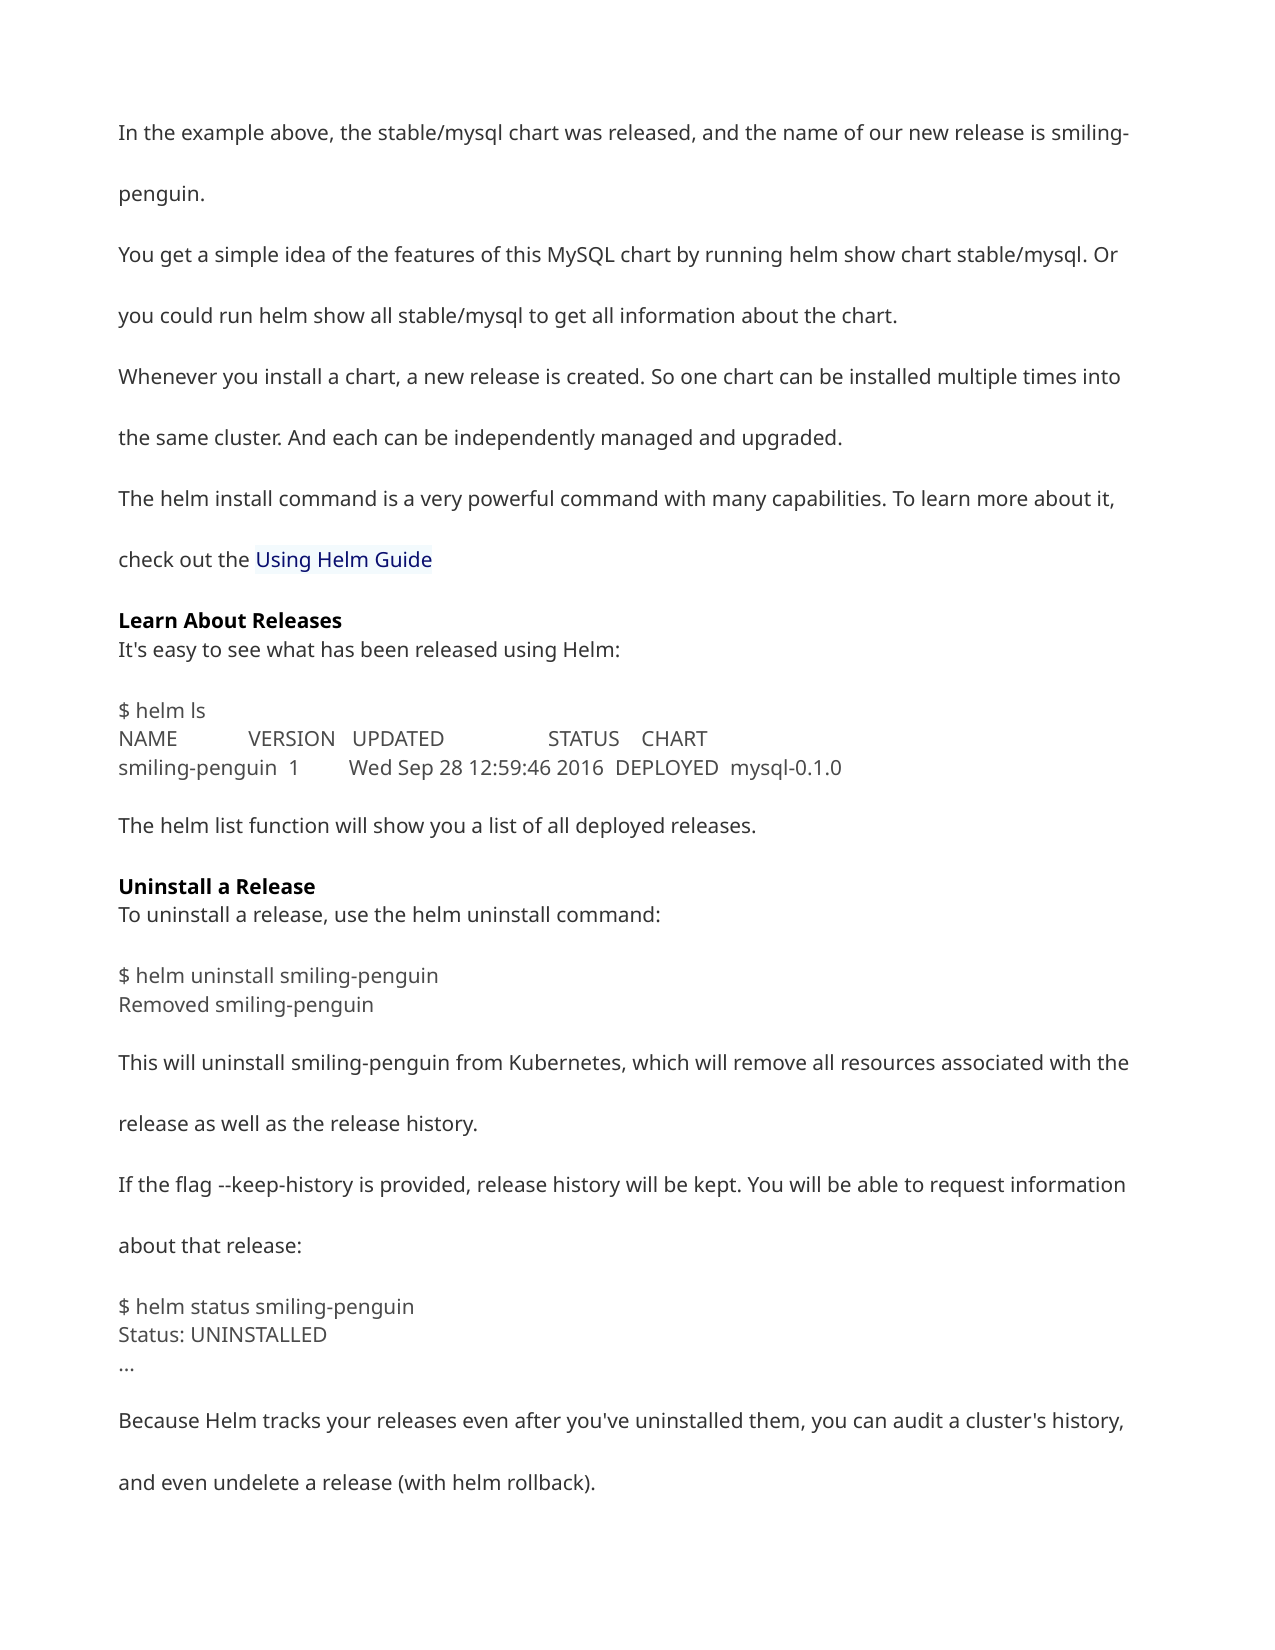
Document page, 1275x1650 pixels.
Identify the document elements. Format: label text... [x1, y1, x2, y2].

text NAME VERSION UPDATED STATUS CHART [118, 724, 1157, 753]
text You get a simple idea of the features of this MySQL chart by running helm show chart stable/mysql. Or you could run helm show all stable/mysql to get all information about the chart. [118, 240, 1157, 330]
subtitle Uninstall a Release [118, 872, 1157, 900]
text It's easy to see what has been released using Helm: [118, 635, 1157, 663]
text $ helm status smiling-penguin [118, 1292, 1157, 1320]
text To uninstall a release, use the helm uninstall command: [118, 900, 1157, 929]
text $ helm uninstall smiling-penguin [118, 961, 1157, 990]
text Whenever you install a chart, a new release is created. So one chart can be installed multiple times into the same cluster. And each can be independently managed and upgraded. [118, 362, 1157, 452]
text smiling-penguin 1 Wed Sep 28 12:59:46 2016 DEPLOYED mysql-0.1.0 [118, 753, 1157, 781]
text If the flag --keep-history is provided, release history will be kept. You will be able to request information about that release: [118, 1170, 1157, 1259]
text This will uninstall smiling-penguin from Kubernetes, which will remove all resources associated with the release as well as the release history. [118, 1048, 1157, 1137]
text ... [118, 1349, 1157, 1377]
text $ helm ls [118, 696, 1157, 724]
text The helm list function will show you a list of all deployed releases. [118, 811, 1157, 839]
text Because Helm tracks your releases even after you've uninstalled them, you can audit a cluster's history, and even undelete a release (with helm rollback). [118, 1407, 1157, 1496]
text Status: UNINSTALLED [118, 1320, 1157, 1349]
subtitle Learn About Releases [118, 606, 1157, 635]
text The helm install command is a very powerful command with many capabilities. To learn more about it, check out the Using Helm Guide [118, 484, 1157, 574]
text Removed smiling-penguin [118, 990, 1157, 1018]
text In the example above, the stable/mysql chart was released, and the name of our new release is smiling-penguin. [118, 118, 1157, 208]
